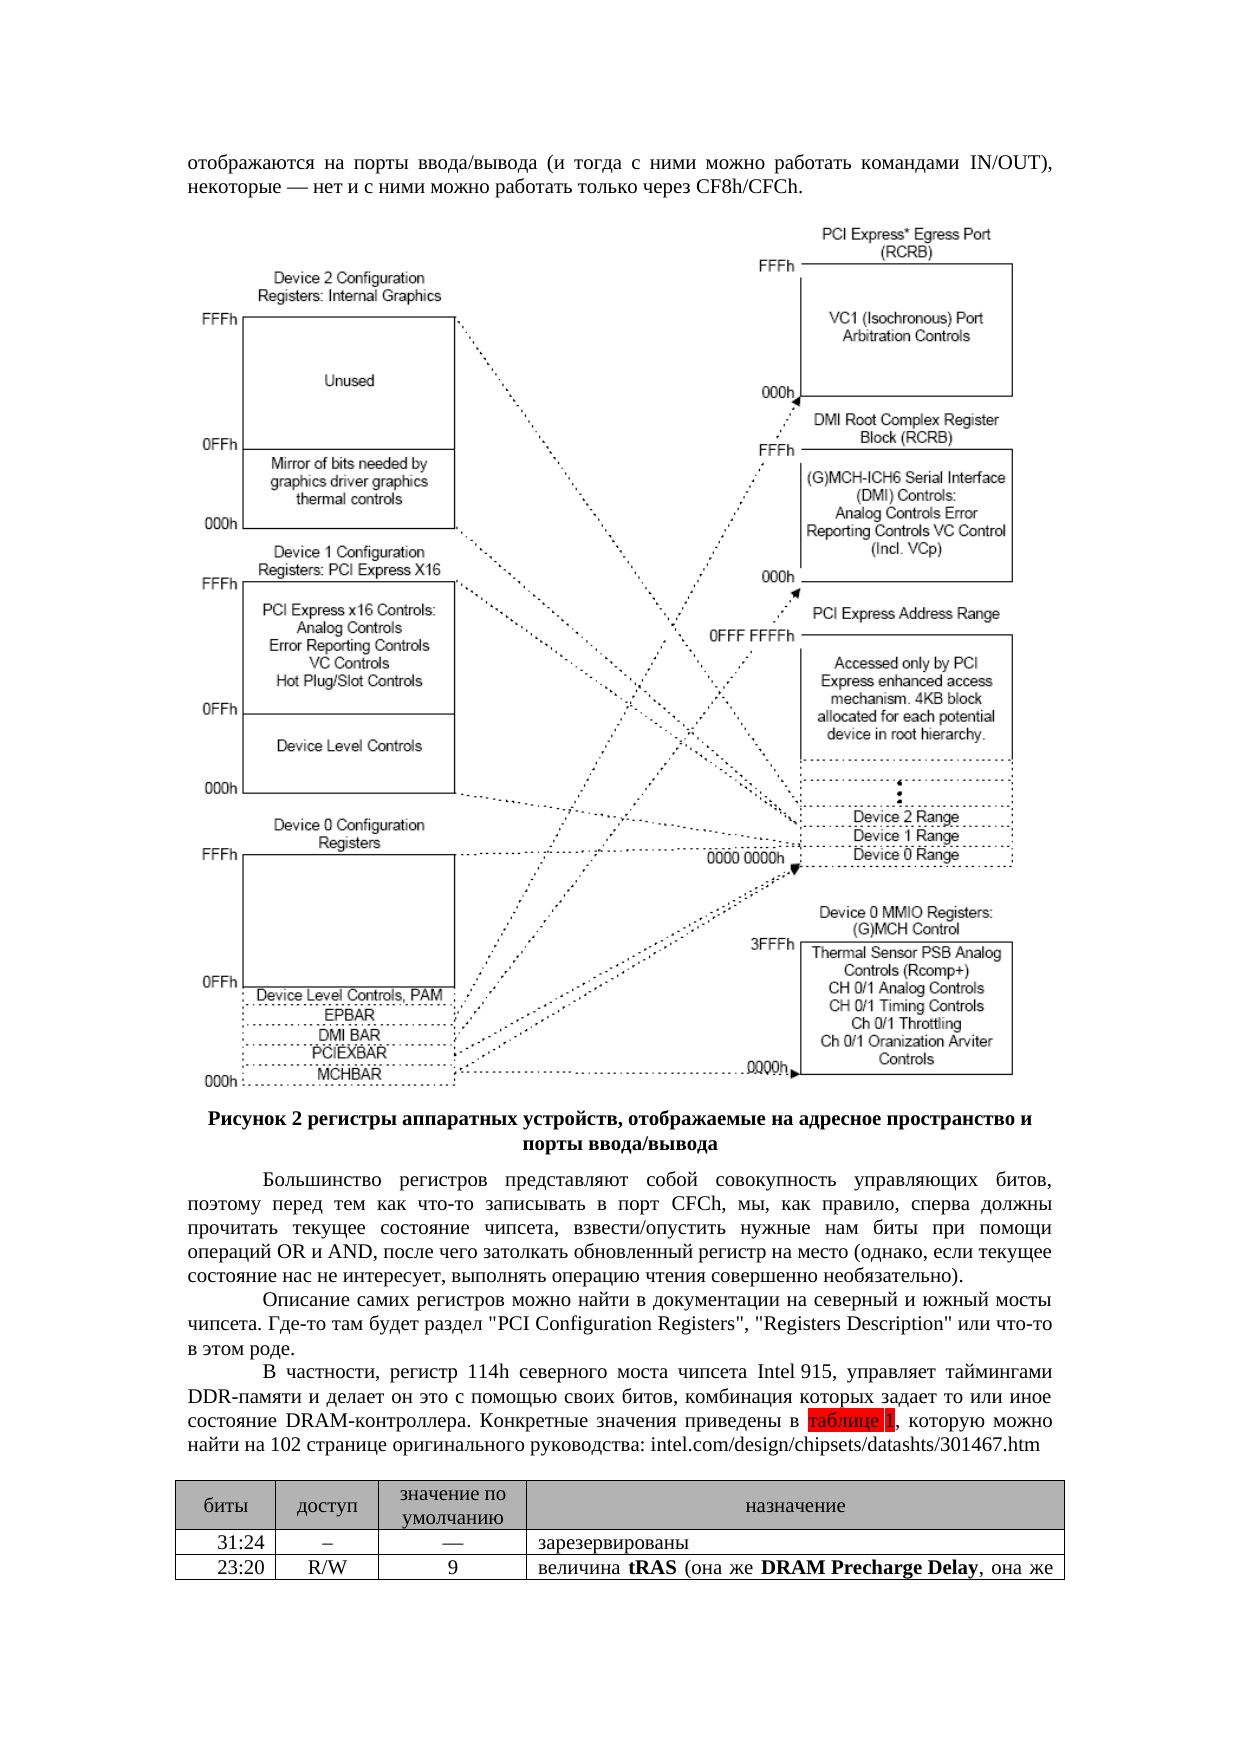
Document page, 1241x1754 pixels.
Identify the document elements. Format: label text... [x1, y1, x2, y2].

text Рисунок 2 регистры аппаратных устройств, отображаемые на адресное пространство и порты ввода/вывода [187, 1106, 1053, 1154]
table_header назначение [527, 1481, 1064, 1529]
table_cell 23:20 [176, 1555, 275, 1579]
table_cell величина tRAS (она же DRAM Precharge Delay, она же [527, 1555, 1064, 1579]
table_cell – [276, 1530, 378, 1554]
table_cell 31:24 [176, 1530, 275, 1554]
table_header значение по умолчанию [379, 1481, 526, 1529]
table_header доступ [276, 1481, 378, 1529]
table_cell — [379, 1530, 526, 1554]
table_header биты [176, 1481, 275, 1529]
text Большинство регистров представляют собой совокупность управляющих битов, поэтому перед тем как что-то записывать в порт CFCh, мы, как правило, сперва должны прочитать текущее состояние чипсета, взвести/опустить нужные нам биты при помощи операций OR и AND, после чего затолкать обновленный регистр на место (однако, если текущее состояние нас не интересует, выполнять операцию чтения совершенно необязательно). [187, 1167, 1053, 1287]
picture [187, 222, 1052, 1094]
text В частности, регистр 114h северного моста чипсета Intel 915, управляет таймингами DDR-памяти и делает он это с помощью своих битов, комбинация которых задает то или иное состояние DRAM-контроллера. Конкретные значения приведены в таблице 1, которую можно найти на 102 странице оригинального руководства: intel.com/design/chipsets/datashts/301467.htm [187, 1359, 1053, 1456]
text отображаются на порты ввода/вывода (и тогда с ними можно работать командами IN/OUT), некоторые — нет и с ними можно работать только через CF8h/CFCh. [187, 150, 1053, 198]
table_cell 9 [379, 1555, 526, 1579]
text Описание самих регистров можно найти в документации на северный и южный мосты чипсета. Где-то там будет раздел "PCI Configuration Registers", "Registers Description" или что-то в этом роде. [187, 1287, 1053, 1359]
table_cell R/W [276, 1555, 378, 1579]
table_cell зарезервированы [527, 1530, 1064, 1554]
